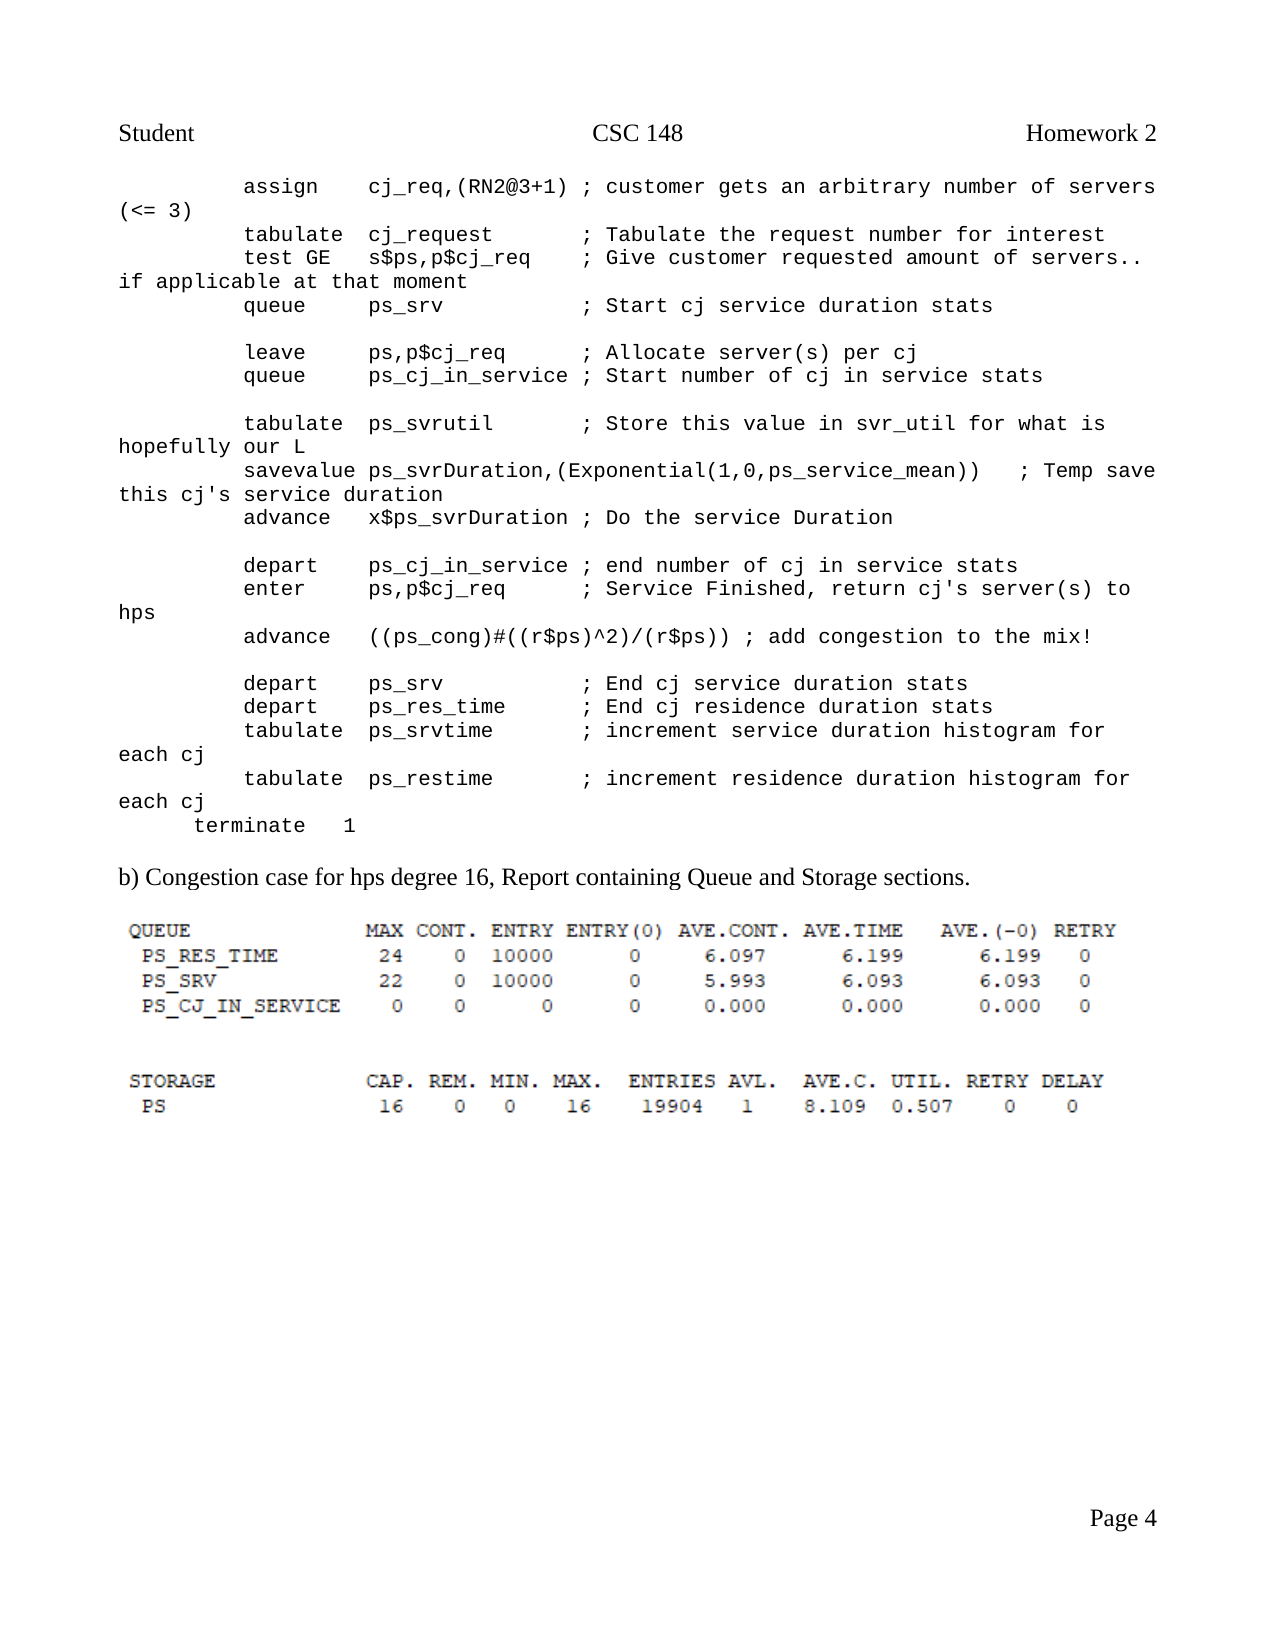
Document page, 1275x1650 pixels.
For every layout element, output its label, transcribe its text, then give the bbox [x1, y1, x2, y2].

text b) Congestion case for hps degree 16, Report containing Queue and Storage sections. [118, 862, 1157, 890]
text depart ps_res_time ; End cj residence duration stats [118, 697, 1157, 720]
text tabulate ps_srvtime ; increment service duration histogram for each cj [118, 720, 1157, 767]
text leave ps,p$cj_req ; Allocate server(s) per cj [118, 342, 1157, 366]
text savevalue ps_svrDuration,(Exponential(1,0,ps_service_mean)) ; Temp save this cj's service duration [118, 460, 1157, 507]
text enter ps,p$cj_req ; Service Finished, return cj's server(s) to hps [118, 578, 1157, 626]
text tabulate cj_request ; Tabulate the request number for interest [118, 224, 1157, 247]
text advance ((ps_cong)#((r$ps)^2)/(r$ps)) ; add congestion to the mix! [118, 626, 1157, 649]
picture [118, 890, 1157, 1144]
text queue ps_srv ; Start cj service duration stats [118, 294, 1157, 318]
text depart ps_srv ; End cj service duration stats [118, 673, 1157, 697]
text depart ps_cj_in_service ; end number of cj in service stats [118, 555, 1157, 578]
text terminate 1 [118, 815, 1157, 838]
text advance x$ps_svrDuration ; Do the service Duration [118, 507, 1157, 531]
text test GE s$ps,p$cj_req ; Give customer requested amount of servers.. if applicable at that moment [118, 247, 1157, 294]
text assign cj_req,(RN2@3+1) ; customer gets an arbitrary number of servers (<= 3) [118, 176, 1157, 224]
text tabulate ps_svrutil ; Store this value in svr_util for what is hopefully our L [118, 413, 1157, 460]
text queue ps_cj_in_service ; Start number of cj in service stats [118, 366, 1157, 389]
text tabulate ps_restime ; increment residence duration histogram for each cj [118, 767, 1157, 815]
